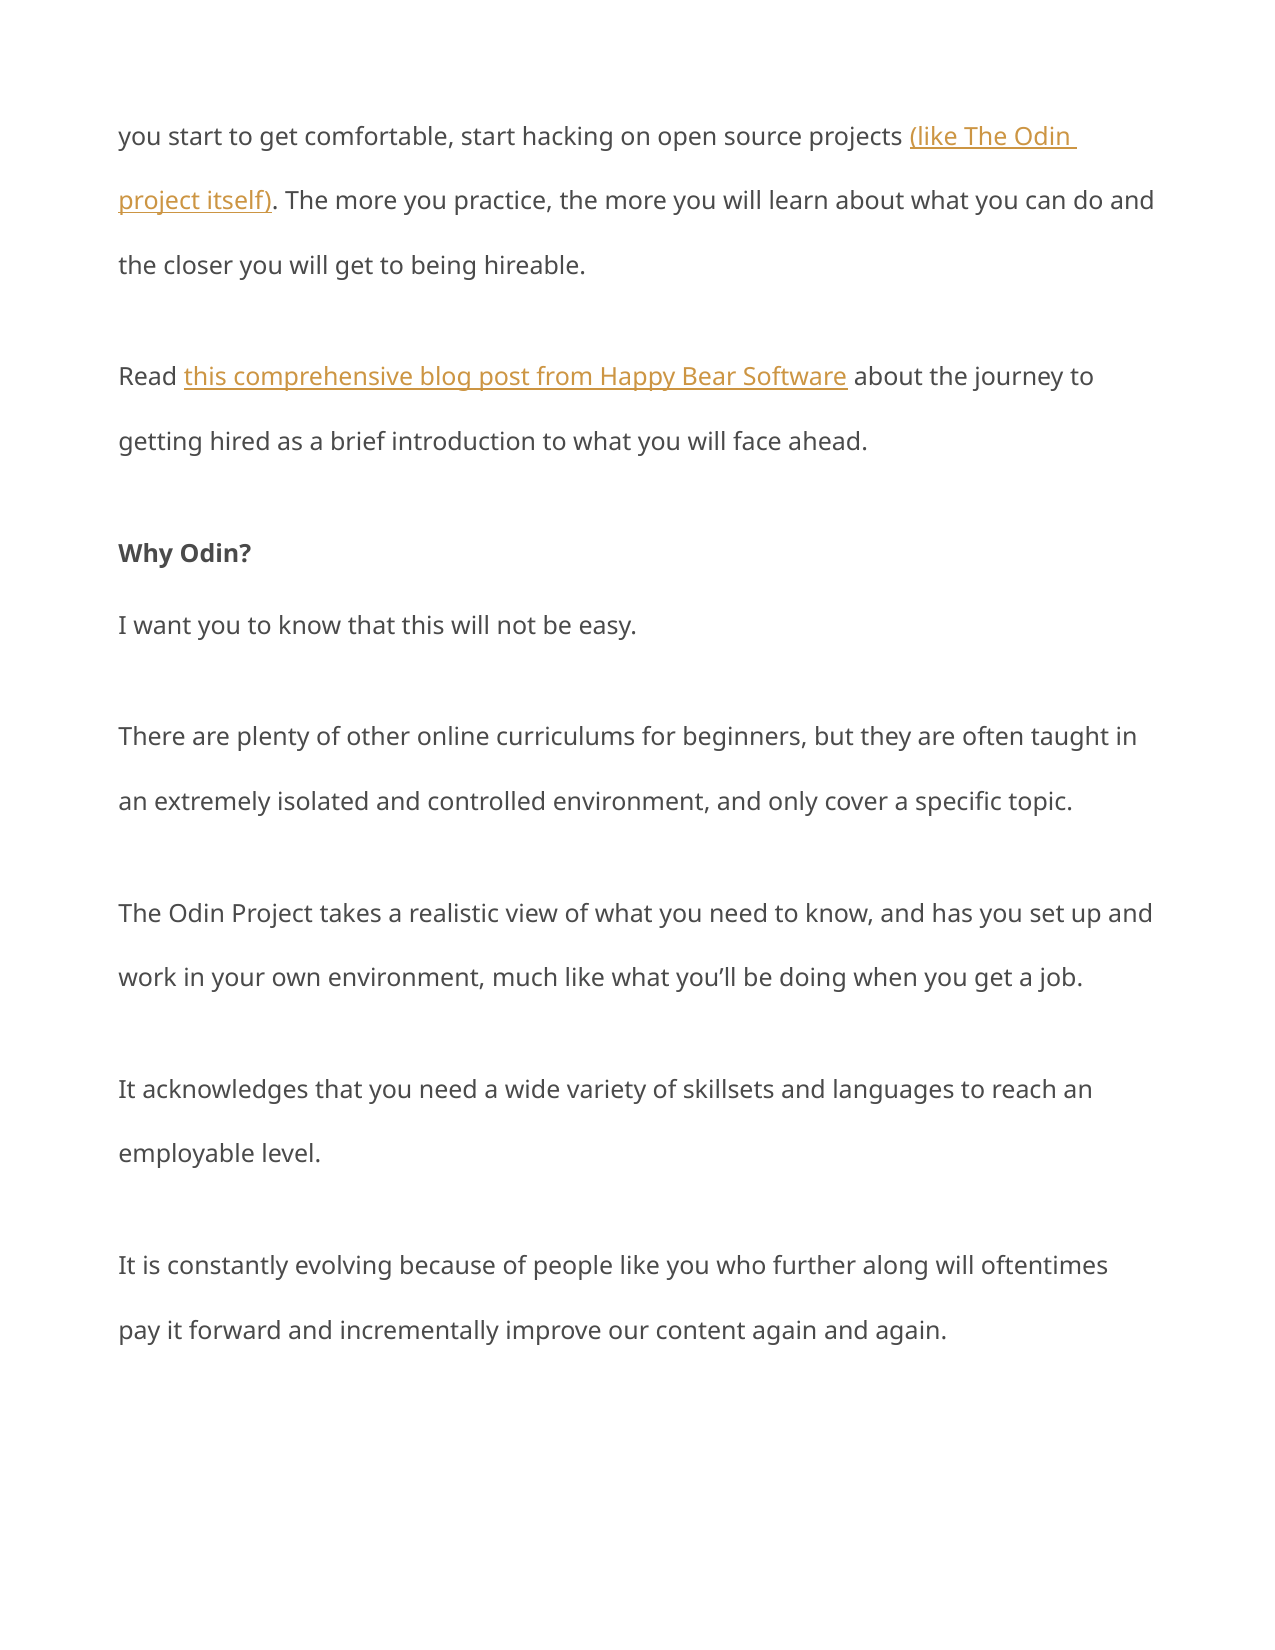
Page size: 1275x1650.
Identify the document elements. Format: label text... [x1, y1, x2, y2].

text It is constantly evolving because of people like you who further along will oftentimes pay it forward and incrementally improve our content again and again. [118, 1248, 1157, 1346]
text There are plenty of other online curriculums for beginners, but they are often taught in an extremely isolated and controlled environment, and only cover a specific topic. [118, 719, 1157, 818]
text The Odin Project takes a realistic view of what you need to know, and has you set up and work in your own environment, much like what you’ll be doing when you get a job. [118, 895, 1157, 994]
text I want you to know that this will not be easy. [118, 607, 1157, 641]
text you start to get comfortable, start hacking on open source projects (like The Odin project itself). The more you practice, the more you will learn about what you can do and the closer you will get to being hireable. [118, 118, 1157, 282]
text Read this comprehensive blog post from Happy Bear Software about the journey to getting hired as a brief introduction to what you will face ahead. [118, 359, 1157, 458]
subtitle Why Odin? [118, 535, 1157, 569]
text It acknowledges that you need a wide variety of skillsets and languages to reach an employable level. [118, 1071, 1157, 1170]
